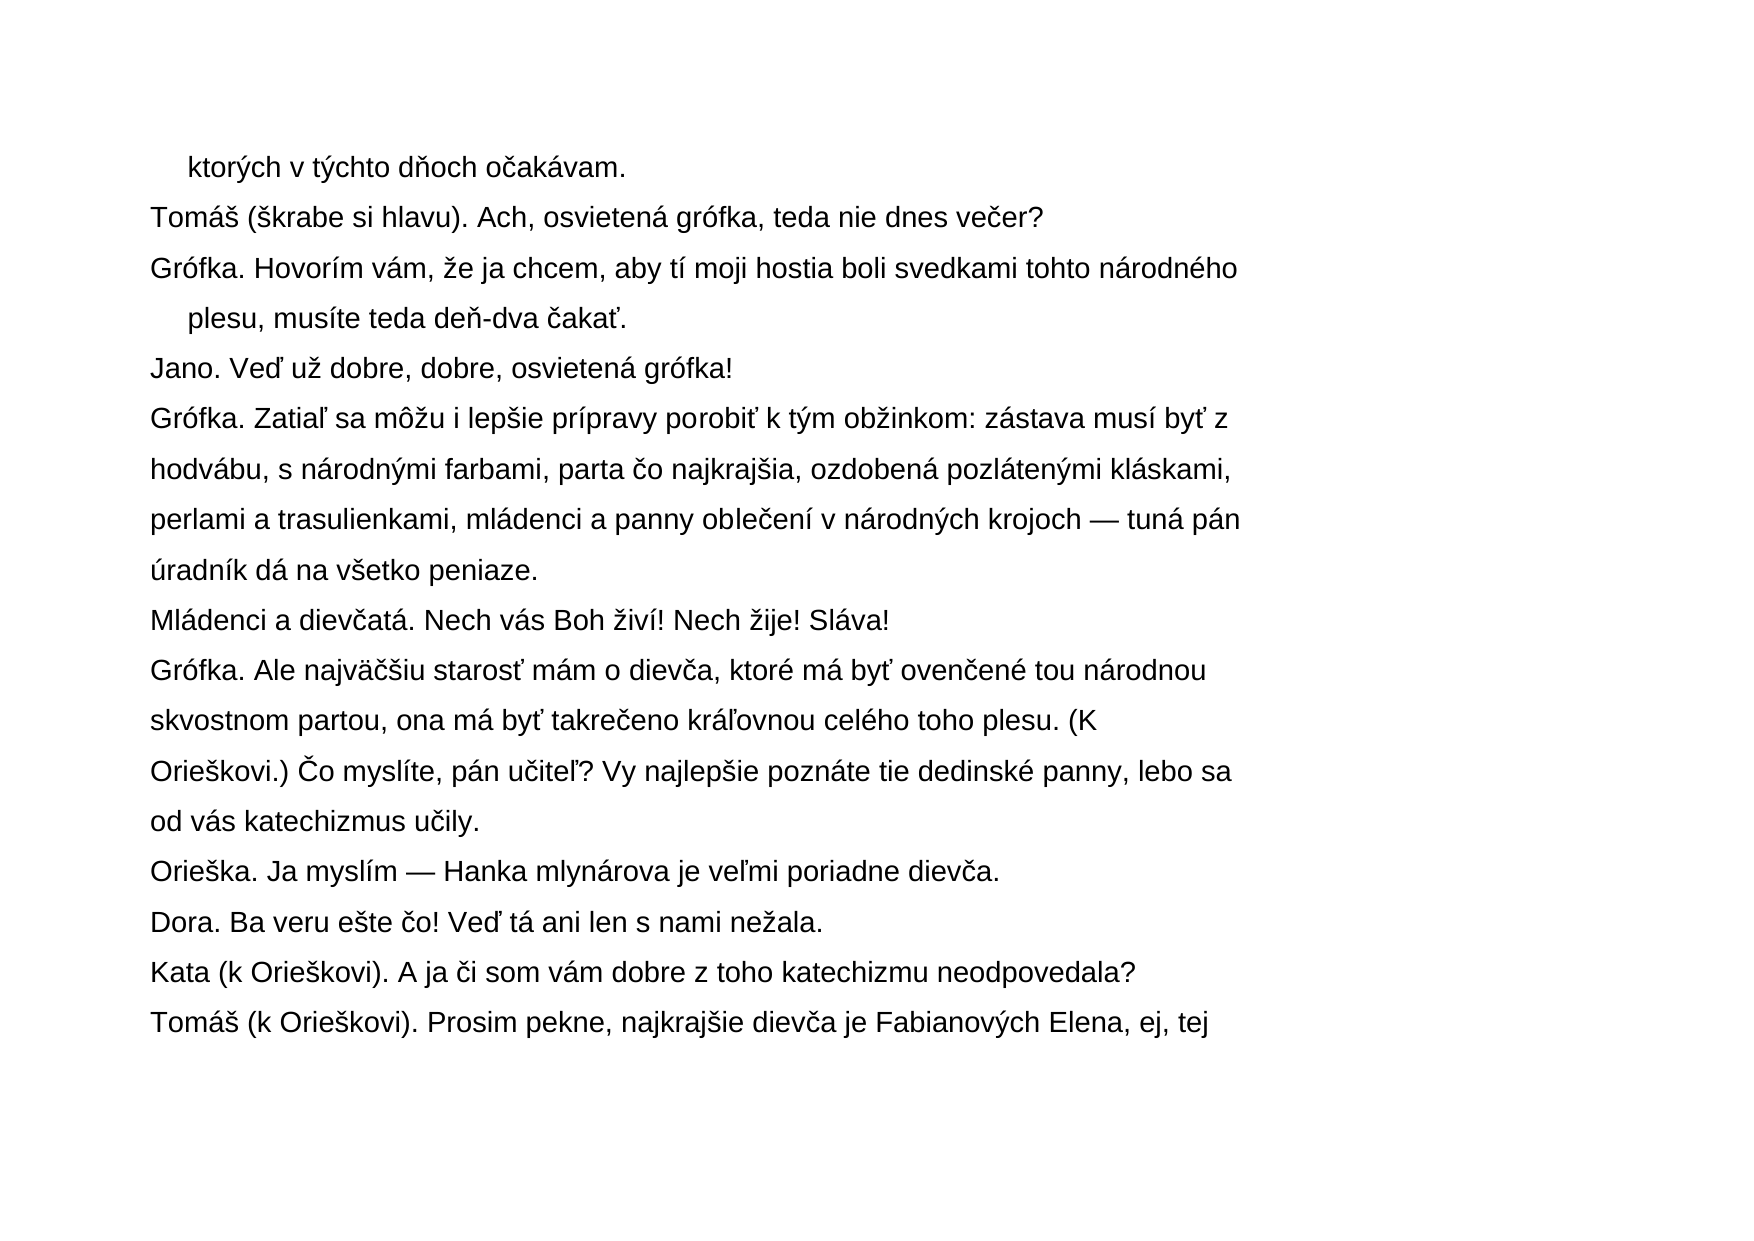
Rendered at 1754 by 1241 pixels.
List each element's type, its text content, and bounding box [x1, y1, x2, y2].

text Grófka. Ale najväčšiu starosť mám o dievča, ktoré má byť ovenčené tou národnou skvost­nom partou, ona má byť takrečeno kráľovnou celého toho plesu. (K Orieškovi.) Čo myslíte, pán učiteľ? Vy najlepšie poznáte tie dedinské panny, lebo sa od vás katechizmus učily. [150, 653, 1243, 838]
text Orieška. Ja myslím — Hanka mlynárova je veľmi poriadne dievča. [150, 854, 1243, 888]
text Grófka. Hovorím vám, že ja chcem, aby tí moji hostia boli svedkami tohto národného plesu, musíte teda deň-dva čakať. [150, 251, 1243, 334]
text Grófka. Zatiaľ sa môžu i lepšie prípravy po­robiť k tým obžinkom: zástava musí byť z hodvábu, s národnými farbami, parta čo najkrajšia, ozdobená pozlátenými kláskami, perlami a trasulienkami, mládenci a panny ob­lečení v národných krojoch — tuná pán úrad­ník dá na všetko peniaze. [150, 402, 1243, 586]
text Tomáš (škrabe si hlavu). Ach, osvietená grófka, teda nie dnes večer? [150, 200, 1243, 234]
text Mládenci a dievčatá. Nech vás Boh živí! Nech žije! Sláva! [150, 603, 1243, 636]
text Dora. Ba veru ešte čo! Veď tá ani len s nami nežala. [150, 905, 1243, 938]
text Tomáš (k Orieškovi). Prosim pekne, najkrajšie dievča je Fabianových Elena, ej, tej [150, 1005, 1243, 1039]
text Jano. Veď už dobre, dobre, osvietená grófka! [150, 351, 1243, 385]
text kto­rých v týchto dňoch očakávam. [150, 150, 1243, 183]
text Kata (k Orieškovi). A ja či som vám dobre z toho katechizmu neodpovedala? [150, 955, 1243, 988]
